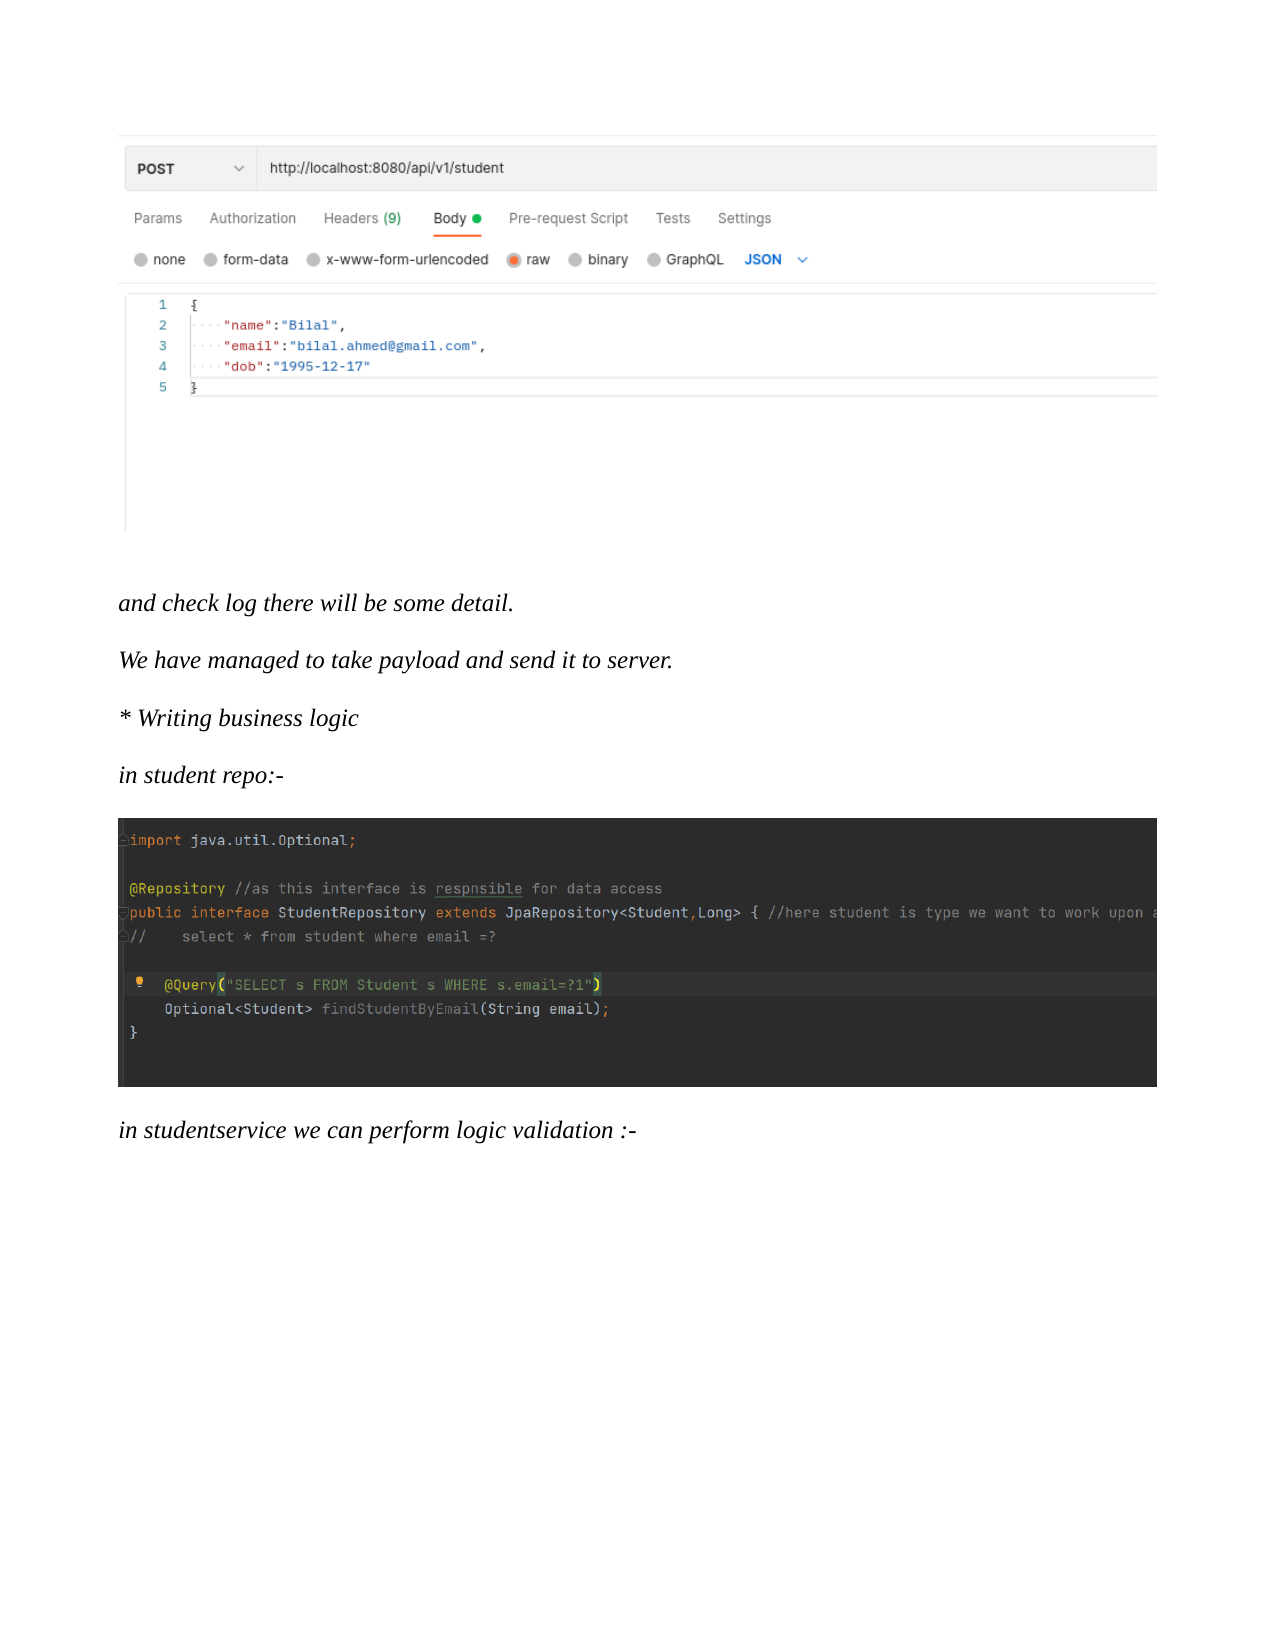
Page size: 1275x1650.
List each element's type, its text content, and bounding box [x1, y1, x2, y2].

text in student repo:- [118, 761, 1157, 789]
picture [118, 818, 1157, 1087]
text We have managed to take payload and send it to server. [118, 646, 1157, 674]
picture [118, 118, 1157, 531]
text and check log there will be some detail. [118, 531, 1157, 617]
text * Writing business logic [118, 703, 1157, 732]
text in studentservice we can perform logic validation :- [118, 1087, 1157, 1144]
